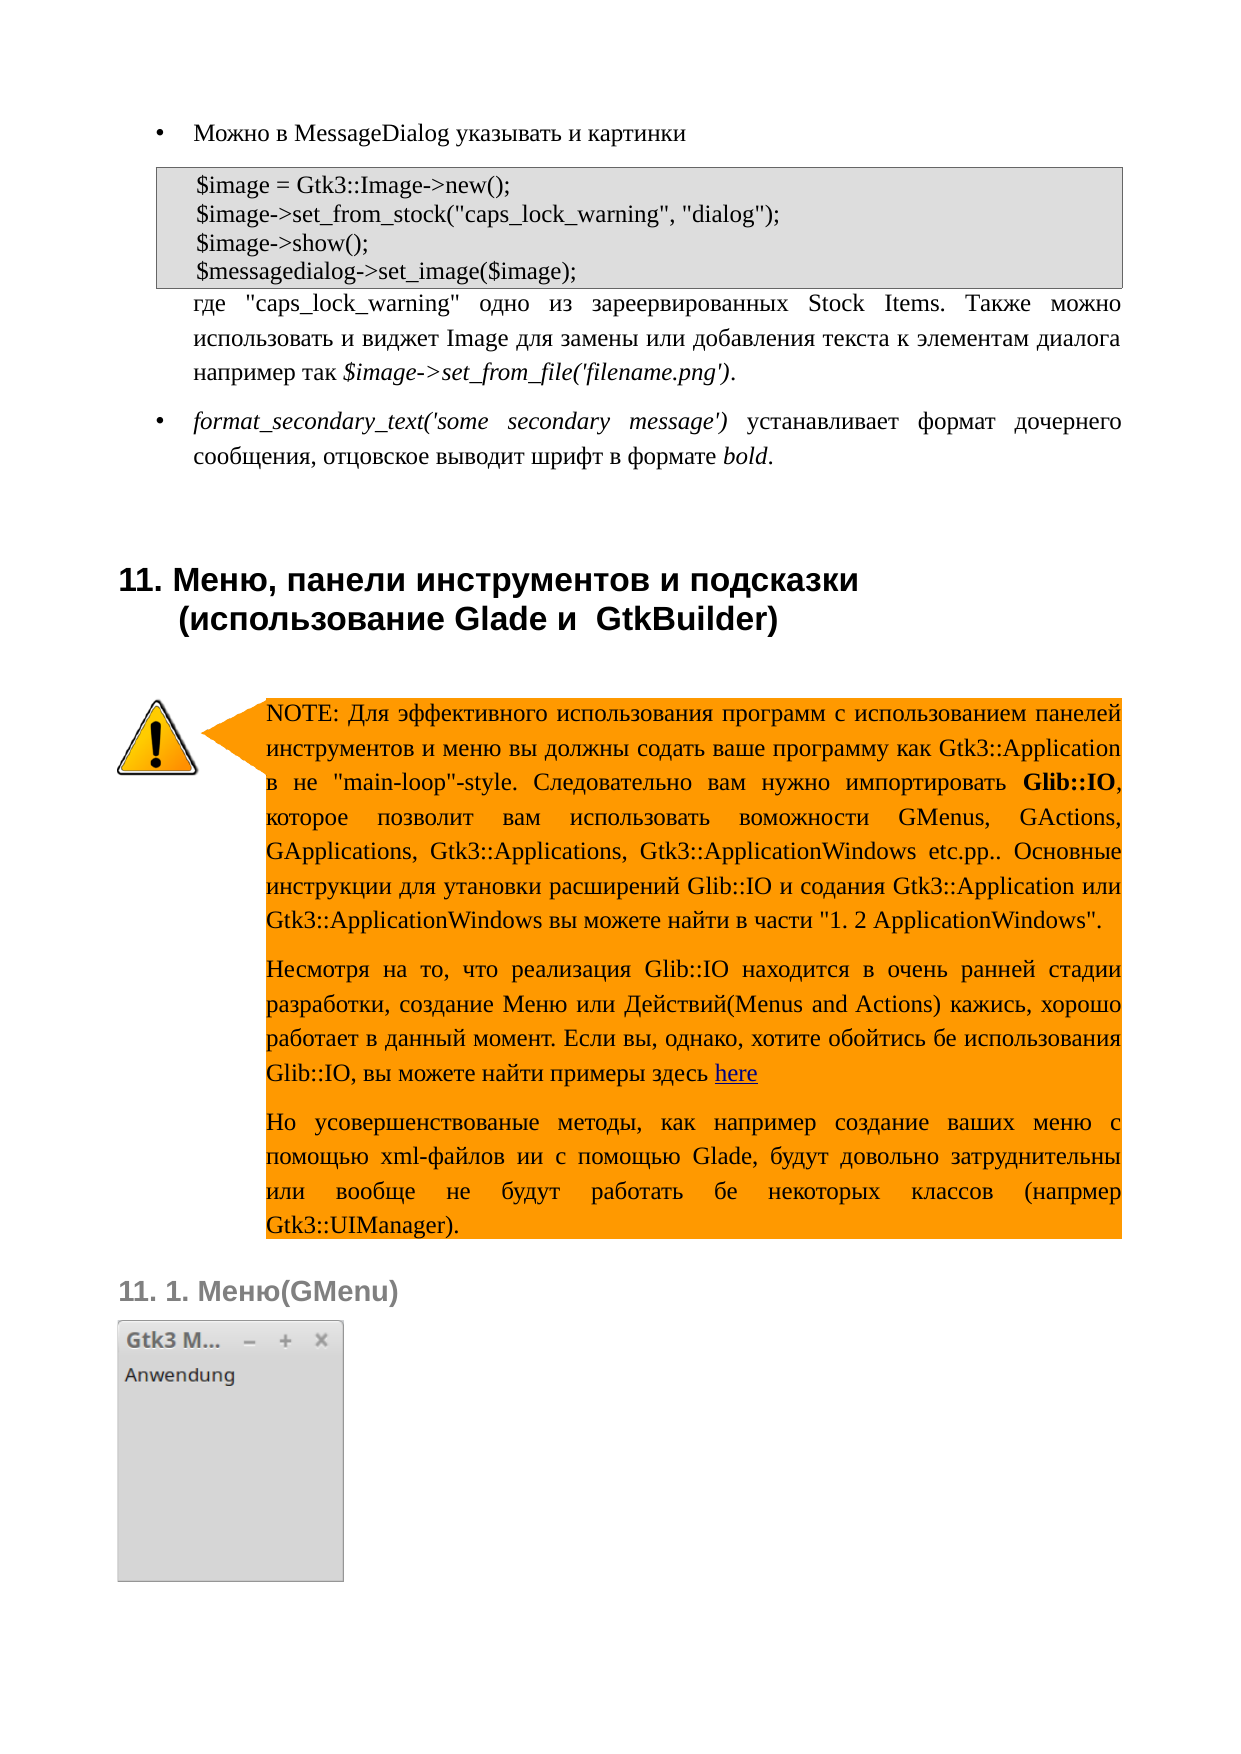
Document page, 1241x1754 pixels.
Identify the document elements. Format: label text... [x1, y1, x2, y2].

list где "caps_lock_warning" одно из зареервированных Stock Items. Также можно использовать и виджет Image для замены или добавления текста к элементам диалога например так $image->set_from_file('filename.png'). [156, 289, 1122, 386]
text Несмотря на то, что реализация Glib::IO находится в очень ранней стадии разработки, создание Меню или Действий(Menus and Actions) кажись, хорошо работает в данный момент. Если вы, однако, хотите обойтись бе использования Glib::IO, вы можете найти примеры здесь here [266, 954, 1122, 1087]
list Можно в MessageDialog указывать и картинки [156, 118, 1122, 147]
picture [117, 698, 270, 776]
list format_secondary_text('some secondary message') устанавливает формат дочернего сообщения, отцовское выводит шрифт в формате bold. [156, 406, 1122, 469]
subtitle 11. Меню, панели инструментов и подсказки (использование Glade и GtkBuilder) [118, 560, 1122, 637]
text NOTE: Для эффективного использования программ с использованием панелей инструментов и меню вы должны содать ваше программу как Gtk3::Application в не "main-loop"-style. Следовательно вам нужно импортировать Glib::IO, которое позволит вам использовать воможности GMenus, GActions, GApplications, Gtk3::Applications, Gtk3::ApplicationWindows etc.pp.. Основные инструкции для утановки расширений Glib::IO и содания Gtk3::Application или Gtk3::ApplicationWindows вы можете найти в части "1. 2 ApplicationWindows". [266, 698, 1122, 934]
list $image = Gtk3::Image->new(); [157, 168, 1122, 196]
subtitle 11. 1. Меню(GMenu) [118, 1274, 1122, 1308]
picture [117, 1320, 344, 1582]
list $image->set_from_stock("caps_lock_warning", "dialog"); [157, 196, 1122, 225]
text Но усовершенствованые методы, как например создание ваших меню с помощью xml-файлов ии с помощью Glade, будут довольно затруднительны или вообще не будут работать бе некоторых классов (напрмер Gtk3::UIManager). [266, 1107, 1122, 1239]
list $messagedialog->set_image($image); [157, 253, 1122, 288]
list $image->show(); [157, 225, 1122, 253]
